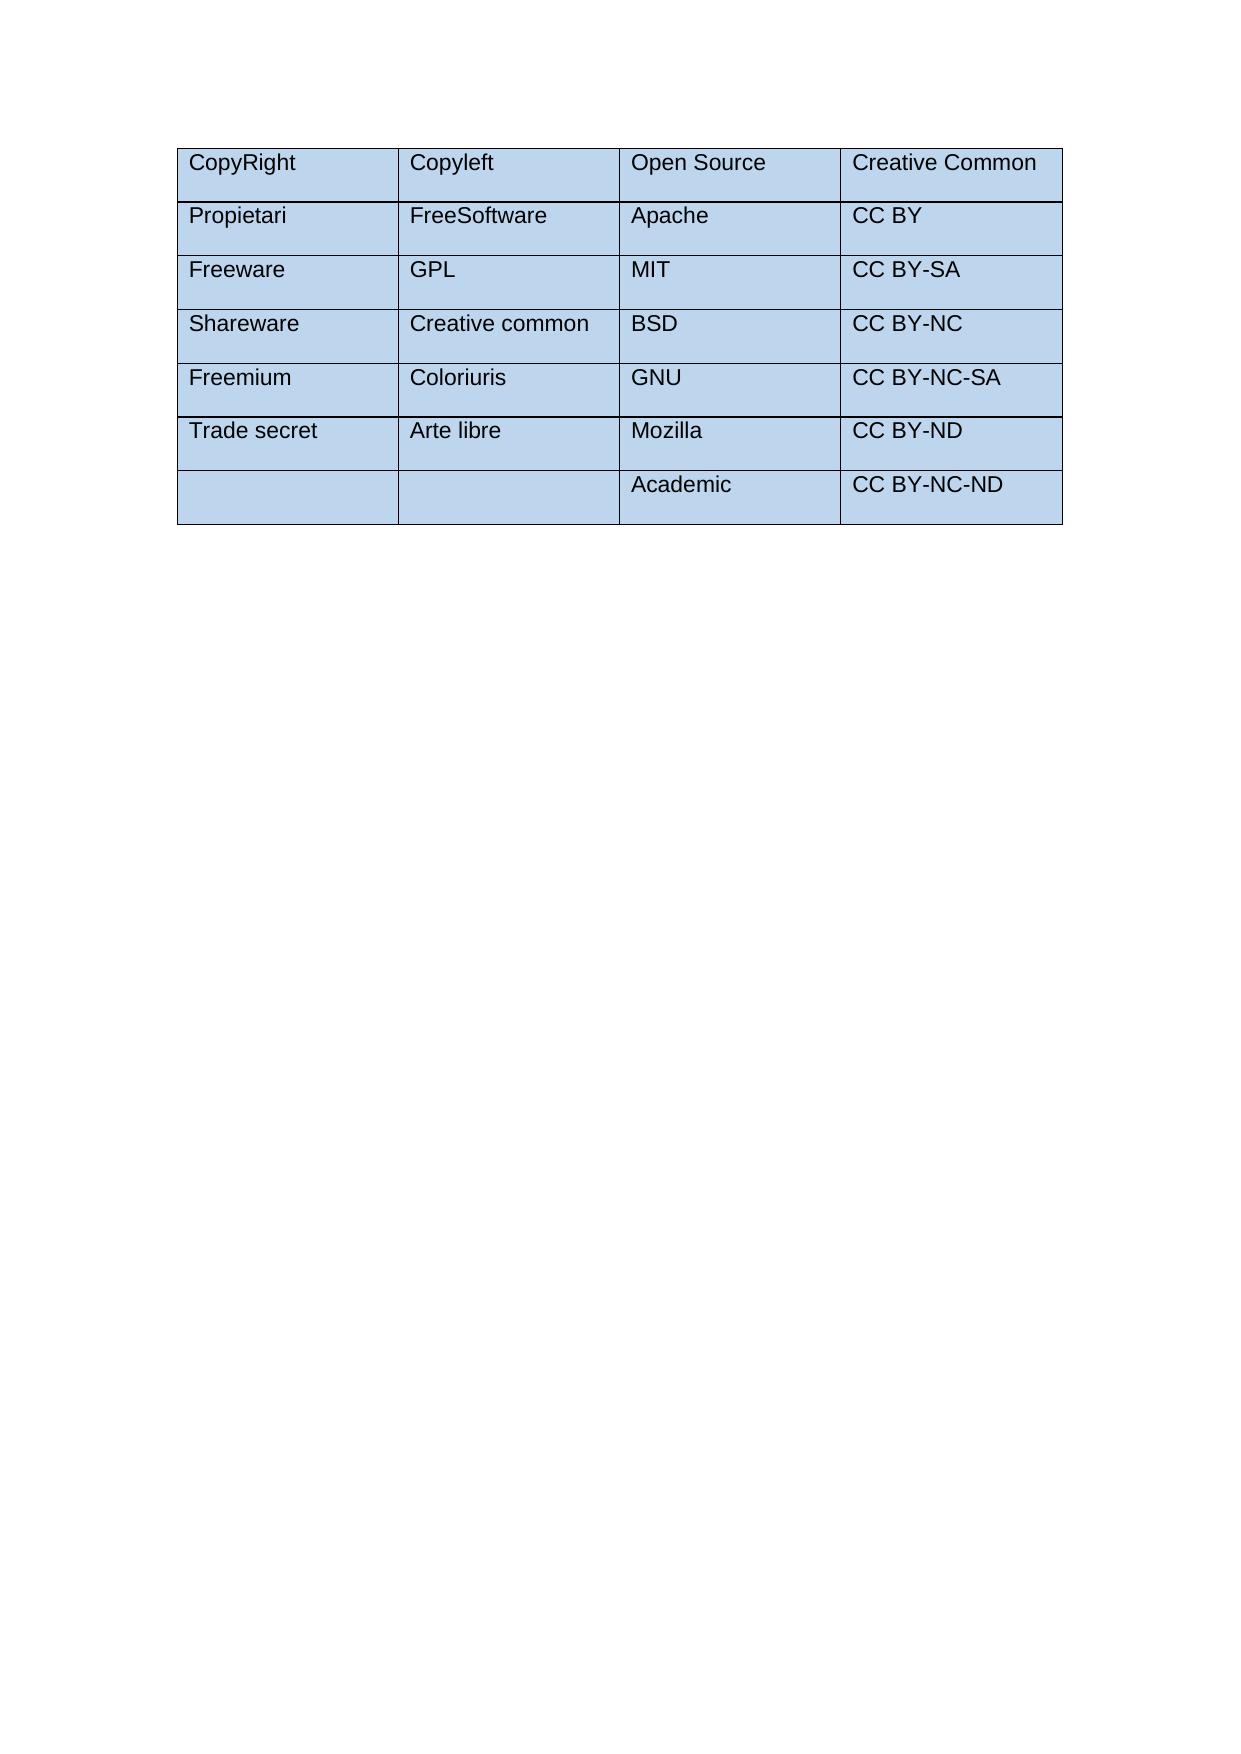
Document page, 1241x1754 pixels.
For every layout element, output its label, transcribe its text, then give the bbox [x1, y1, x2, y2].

table_cell FreeSoftware [399, 203, 619, 255]
table_cell GNU [620, 364, 840, 416]
table_cell Freemium [178, 364, 398, 416]
table_cell Academic [620, 471, 840, 524]
table_cell [178, 471, 398, 524]
table_header Creative Common [841, 149, 1062, 201]
table_cell CC BY-NC-ND [841, 471, 1062, 524]
table_cell Trade secret [178, 418, 398, 470]
table_cell Propietari [178, 203, 398, 255]
table_cell CC BY-ND [841, 418, 1062, 470]
table_cell Arte libre [399, 418, 619, 470]
table_cell Mozilla [620, 418, 840, 470]
table_header Open Source [620, 149, 840, 201]
table_cell CC BY-NC [841, 310, 1062, 363]
table_cell BSD [620, 310, 840, 363]
table_header CopyRight [178, 149, 398, 201]
table_cell Shareware [178, 310, 398, 363]
table_cell Apache [620, 203, 840, 255]
table_cell MIT [620, 256, 840, 309]
table_cell CC BY-NC-SA [841, 364, 1062, 416]
table_cell [399, 471, 619, 524]
table_cell Freeware [178, 256, 398, 309]
table_header Copyleft [399, 149, 619, 201]
table_cell Creative common [399, 310, 619, 363]
table_cell GPL [399, 256, 619, 309]
table_cell Coloriuris [399, 364, 619, 416]
table_cell CC BY-SA [841, 256, 1062, 309]
table_cell CC BY [841, 203, 1062, 255]
